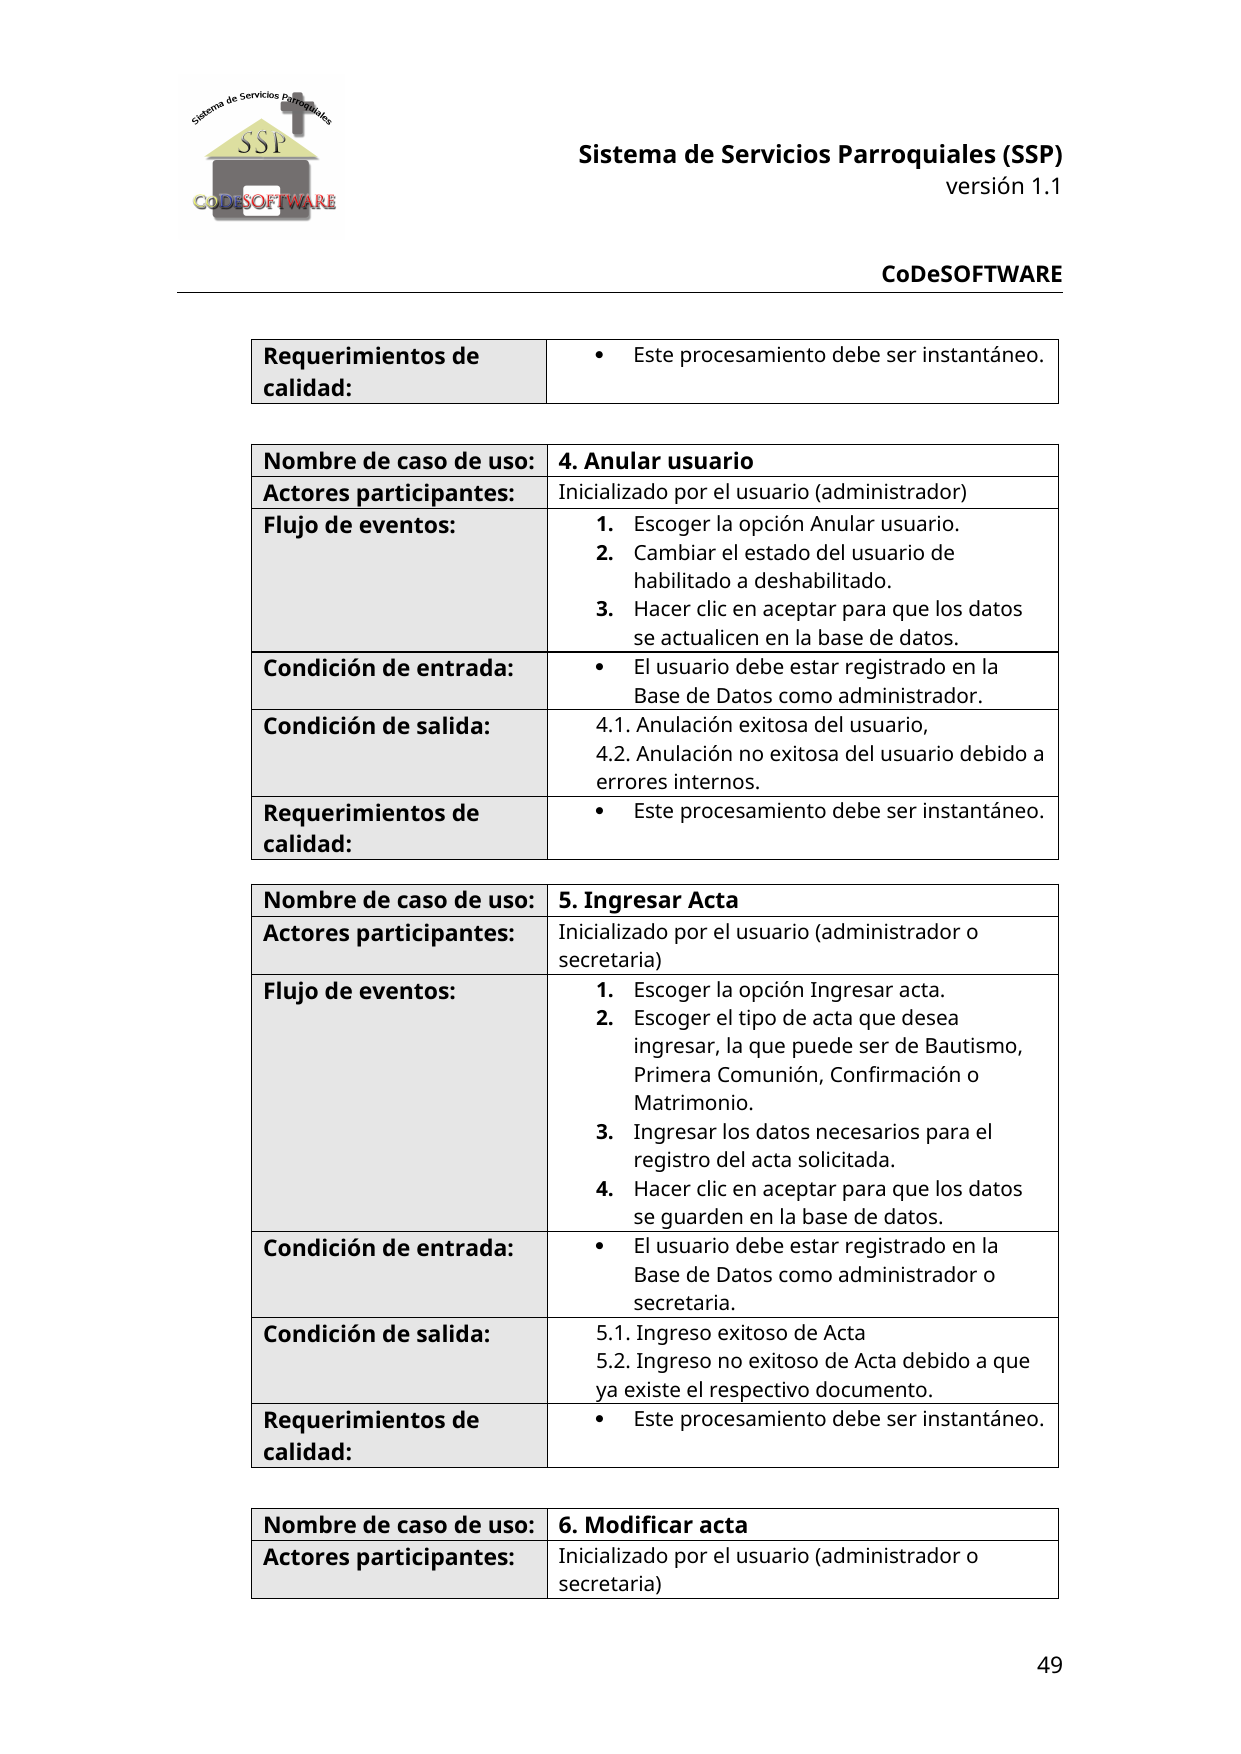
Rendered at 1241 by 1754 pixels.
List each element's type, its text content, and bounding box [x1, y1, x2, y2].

picture [178, 74, 345, 240]
table_cell Inicializado por el usuario (administrador o secretaria) [548, 917, 1058, 974]
table_cell Escoger la opción Anular usuario. Cambiar el estado del usuario de habilitado a deshabilitado. Hacer clic en aceptar para que los datos se actualicen en la base de datos. [548, 509, 1058, 651]
table_header Nombre de caso de uso: [252, 445, 547, 476]
table_cell Actores participantes: [252, 1541, 547, 1598]
table_header 5. Ingresar Acta [548, 885, 1058, 916]
table_cell 4.1. Anulación exitosa del usuario, 4.2. Anulación no exitosa del usuario debido a errores internos. [548, 710, 1058, 796]
table_header Nombre de caso de uso: [252, 885, 547, 916]
table_cell El usuario debe estar registrado en la Base de Datos como administrador. [548, 653, 1058, 709]
table_cell Este procesamiento debe ser instantáneo. [548, 797, 1058, 859]
table_cell Inicializado por el usuario (administrador o secretaria) [548, 1541, 1058, 1598]
table_cell Condición de salida: [252, 710, 547, 796]
table_cell Requerimientos de calidad: [252, 1404, 547, 1467]
table_cell El usuario debe estar registrado en la Base de Datos como administrador o secretaria. [548, 1232, 1058, 1317]
table_header 6. Modificar acta [548, 1509, 1058, 1540]
table_cell Condición de entrada: [252, 653, 547, 709]
table_cell Requerimientos de calidad: [252, 797, 547, 859]
table_cell Este procesamiento debe ser instantáneo. [548, 1404, 1058, 1467]
table_header 4. Anular usuario [548, 445, 1058, 476]
table_cell 5.1. Ingreso exitoso de Acta 5.2. Ingreso no exitoso de Acta debido a que ya existe el respectivo documento. [548, 1318, 1058, 1403]
table_cell Escoger la opción Ingresar acta. Escoger el tipo de acta que desea ingresar, la que puede ser de Bautismo, Primera Comunión, Confirmación o Matrimonio. Ingresar los datos necesarios para el registro del acta solicitada. Hacer clic en aceptar para que los datos se guarden en la base de datos. [548, 975, 1058, 1231]
table_cell Condición de entrada: [252, 1232, 547, 1317]
table_cell Flujo de eventos: [252, 509, 547, 651]
table_cell Actores participantes: [252, 477, 547, 508]
table_cell Flujo de eventos: [252, 975, 547, 1231]
table_cell Inicializado por el usuario (administrador) [548, 477, 1058, 508]
table_cell Condición de salida: [252, 1318, 547, 1403]
table_cell Este procesamiento debe ser instantáneo. [547, 340, 1058, 403]
table_cell Actores participantes: [252, 917, 547, 974]
table_header Nombre de caso de uso: [252, 1509, 547, 1540]
table_cell Requerimientos de calidad: [252, 340, 546, 403]
